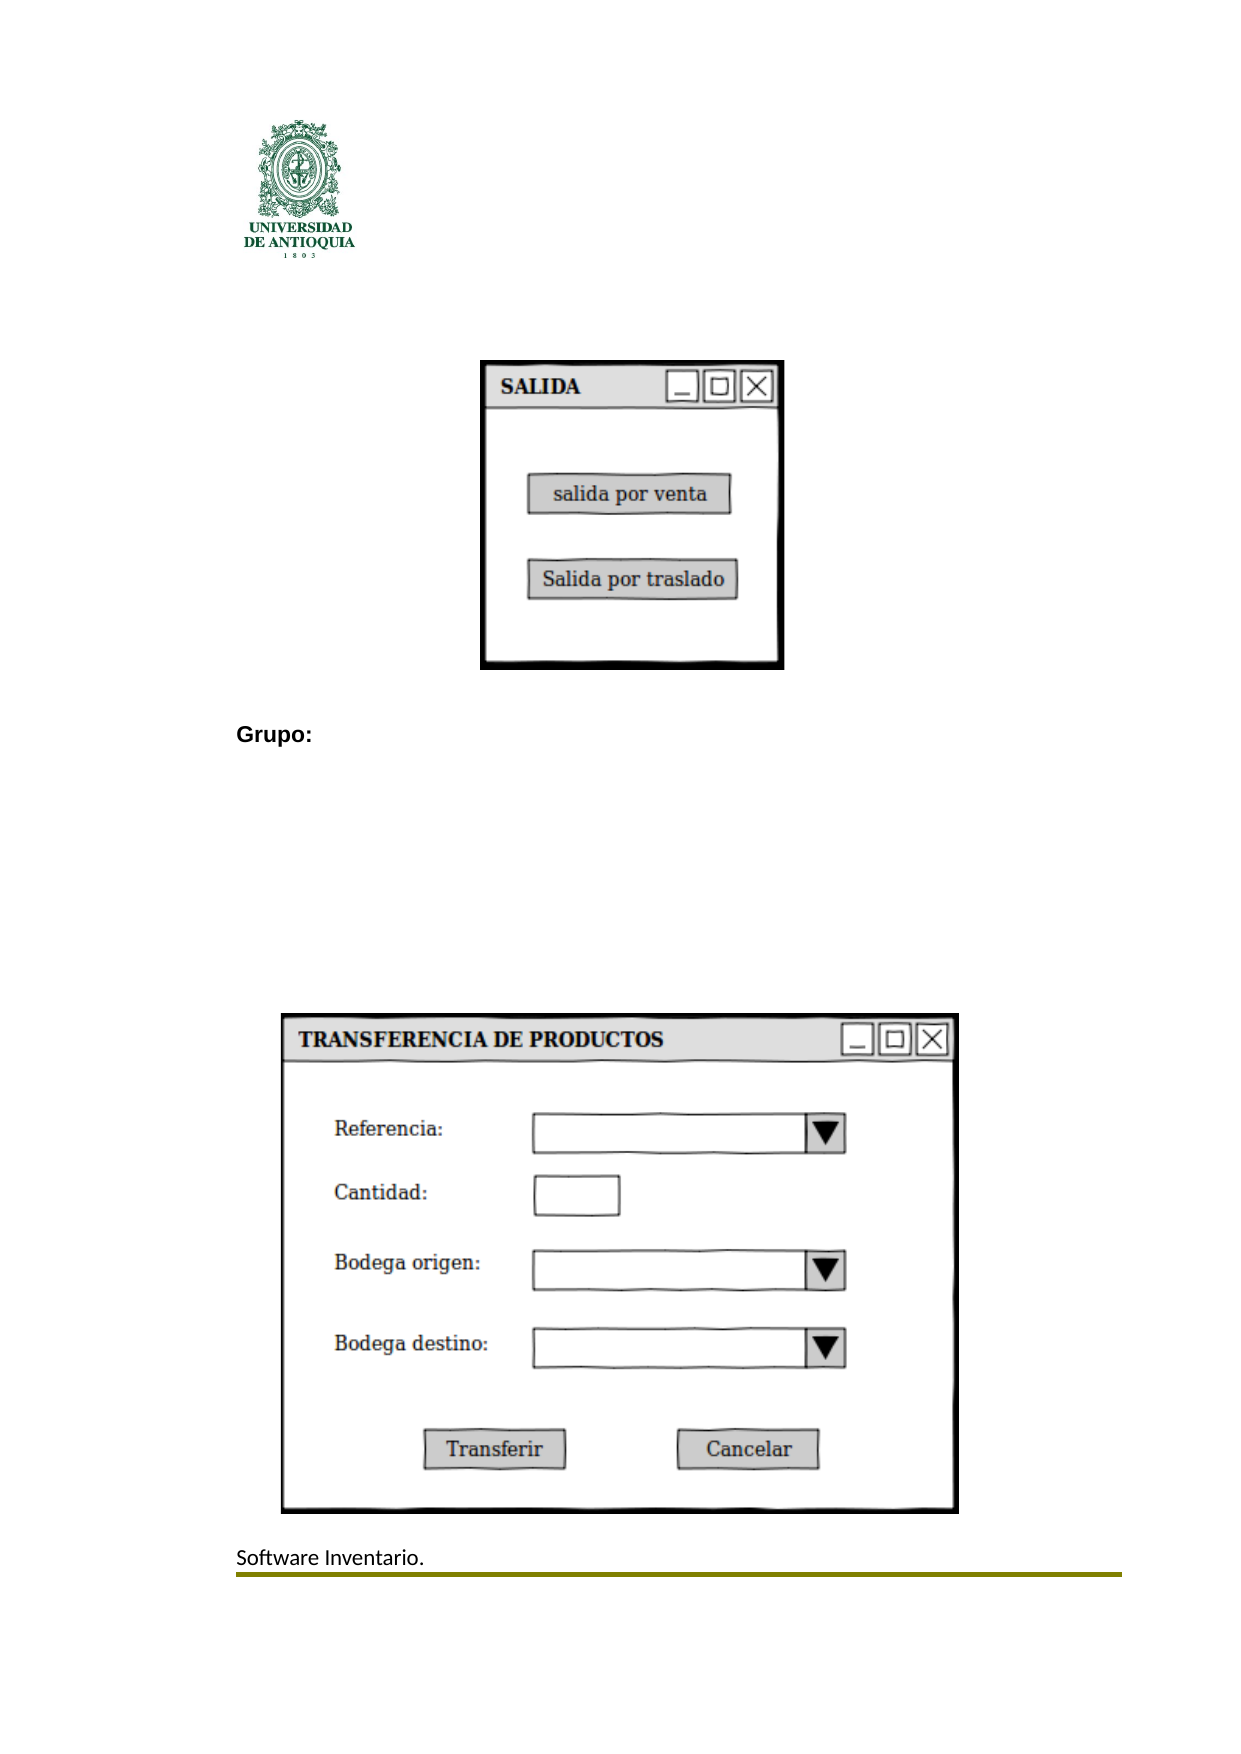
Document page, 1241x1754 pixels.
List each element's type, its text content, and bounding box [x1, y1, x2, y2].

picture [240, 117, 359, 258]
picture [280, 1013, 959, 1514]
picture [480, 360, 785, 670]
text Grupo: [236, 721, 1122, 747]
